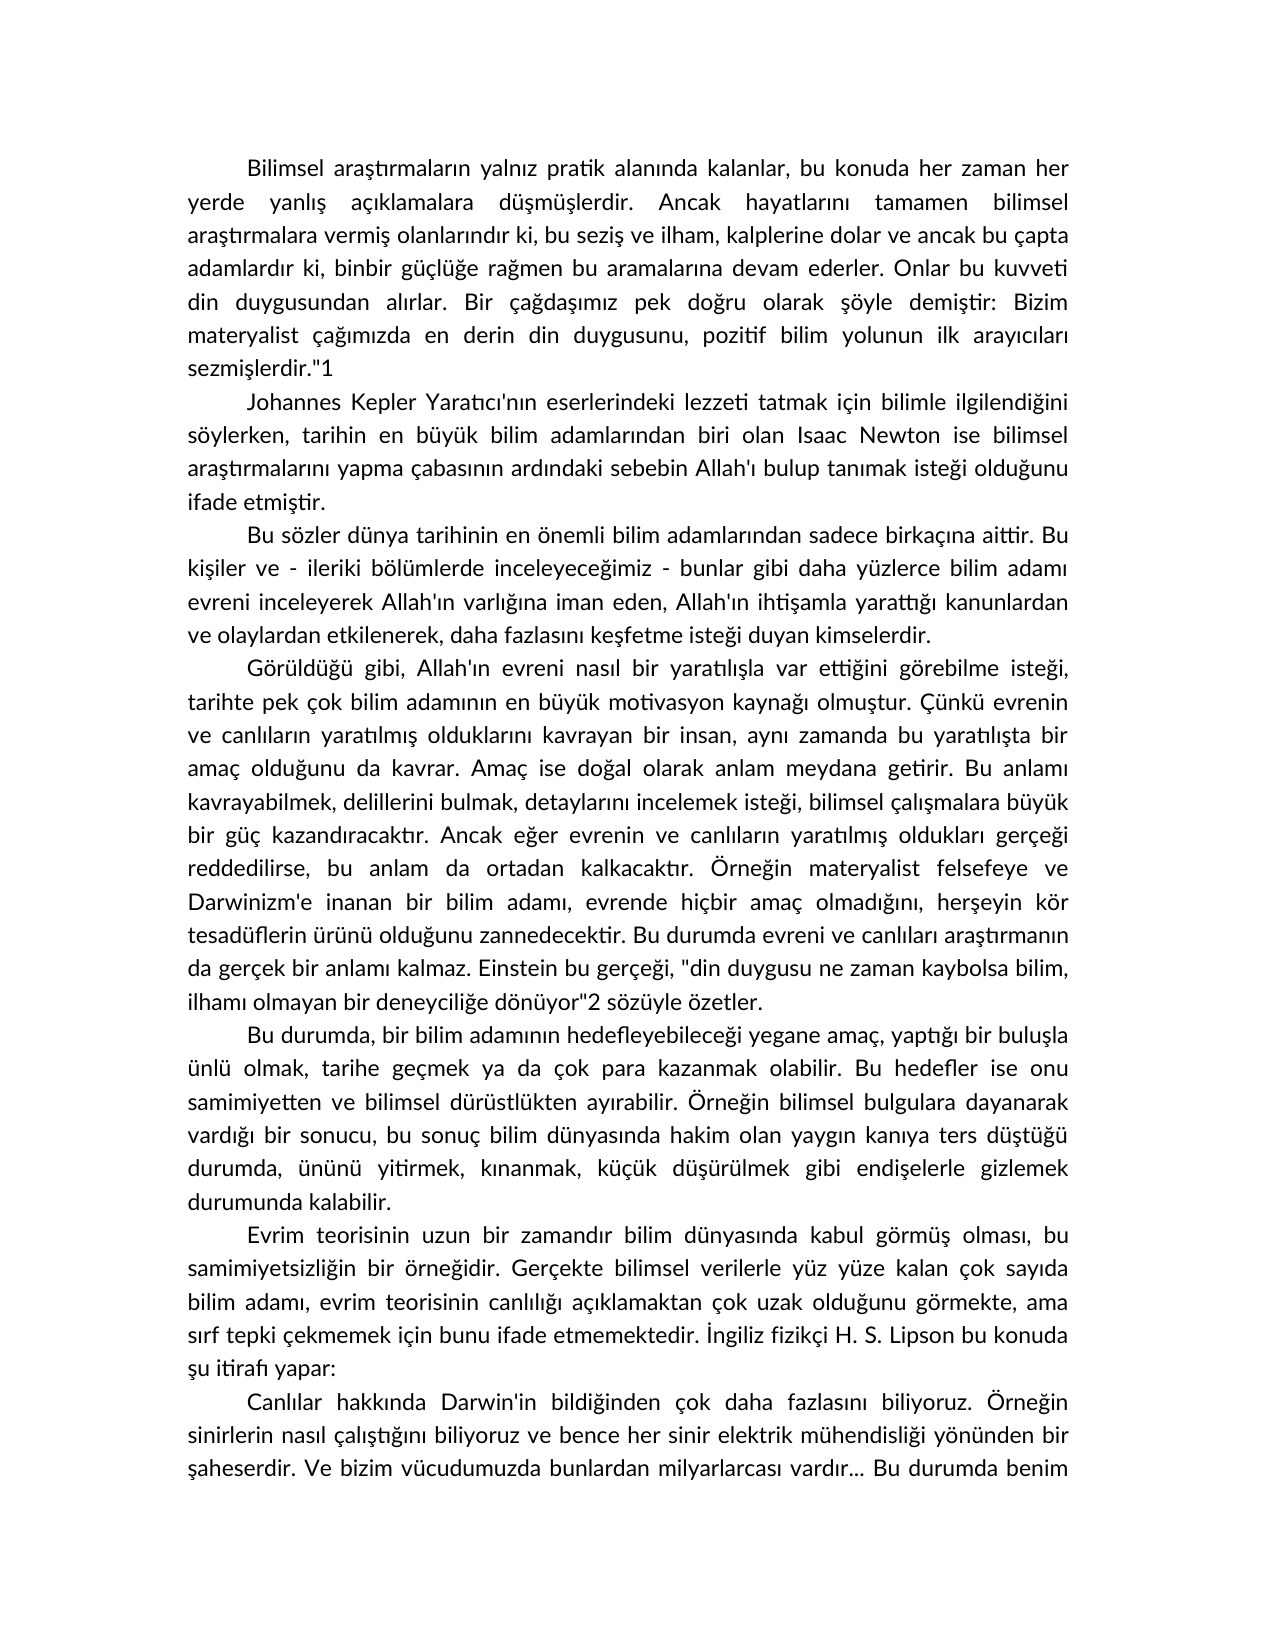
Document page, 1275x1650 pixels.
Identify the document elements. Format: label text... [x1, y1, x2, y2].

text Bu durumda, bir bilim adamının hedefleyebileceği yegane amaç, yaptığı bir buluşla ünlü olmak, tarihe geçmek ya da çok para kazanmak olabilir. Bu hedefler ise onu samimiyetten ve bilimsel dürüstlükten ayırabilir. Örneğin bilimsel bulgulara dayanarak vardığı bir sonucu, bu sonuç bilim dünyasında hakim olan yaygın kanıya ters düştüğü durumda, ününü yitirmek, kınanmak, küçük düşürülmek gibi endişelerle gizlemek durumunda kalabilir. [187, 1017, 1070, 1217]
text Bilimsel araştırmaların yalnız pratik alanında kalanlar, bu konuda her zaman her yerde yanlış açıklamalara düşmüşlerdir. Ancak hayatlarını tamamen bilimsel araştırmalara vermiş olanlarındır ki, bu seziş ve ilham, kalplerine dolar ve ancak bu çapta adamlardır ki, binbir güçlüğe rağmen bu aramalarına devam ederler. Onlar bu kuvveti din duygusundan alırlar. Bir çağdaşımız pek doğru olarak şöyle demiştir: Bizim materyalist çağımızda en derin din duygusunu, pozitif bilim yolunun ilk arayıcıları sezmişlerdir."1 [187, 150, 1070, 383]
text Bu sözler dünya tarihinin en önemli bilim adamlarından sadece birkaçına aittir. Bu kişiler ve - ileriki bölümlerde inceleyeceğimiz - bunlar gibi daha yüzlerce bilim adamı evreni inceleyerek Allah'ın varlığına iman eden, Allah'ın ihtişamla yarattığı kanunlardan ve olaylardan etkilenerek, daha fazlasını keşfetme isteği duyan kimselerdir. [187, 517, 1070, 650]
text Canlılar hakkında Darwin'in bildiğinden çok daha fazlasını biliyoruz. Örneğin sinirlerin nasıl çalıştığını biliyoruz ve bence her sinir elektrik mühendisliği yönünden bir şaheserdir. Ve bizim vücudumuzda bunlardan milyarlarcası vardır... Bu durumda benim [187, 1383, 1070, 1483]
text Görüldüğü gibi, Allah'ın evreni nasıl bir yaratılışla var ettiğini görebilme isteği, tarihte pek çok bilim adamının en büyük motivasyon kaynağı olmuştur. Çünkü evrenin ve canlıların yaratılmış olduklarını kavrayan bir insan, aynı zamanda bu yaratılışta bir amaç olduğunu da kavrar. Amaç ise doğal olarak anlam meydana getirir. Bu anlamı kavrayabilmek, delillerini bulmak, detaylarını incelemek isteği, bilimsel çalışmalara büyük bir güç kazandıracaktır. Ancak eğer evrenin ve canlıların yaratılmış oldukları gerçeği reddedilirse, bu anlam da ortadan kalkacaktır. Örneğin materyalist felsefeye ve Darwinizm'e inanan bir bilim adamı, evrende hiçbir amaç olmadığını, herşeyin kör tesadüflerin ürünü olduğunu zannedecektir. Bu durumda evreni ve canlıları araştırmanın da gerçek bir anlamı kalmaz. Einstein bu gerçeği, "din duygusu ne zaman kaybolsa bilim, ilhamı olmayan bir deneyciliğe dönüyor"2 sözüyle özetler. [187, 650, 1070, 1017]
text Evrim teorisinin uzun bir zamandır bilim dünyasında kabul görmüş olması, bu samimiyetsizliğin bir örneğidir. Gerçekte bilimsel verilerle yüz yüze kalan çok sayıda bilim adamı, evrim teorisinin canlılığı açıklamaktan çok uzak olduğunu görmekte, ama sırf tepki çekmemek için bunu ifade etmemektedir. İngiliz fizikçi H. S. Lipson bu konuda şu itirafı yapar: [187, 1217, 1070, 1383]
text Johannes Kepler Yaratıcı'nın eserlerindeki lezzeti tatmak için bilimle ilgilendiğini söylerken, tarihin en büyük bilim adamlarından biri olan Isaac Newton ise bilimsel araştırmalarını yapma çabasının ardındaki sebebin Allah'ı bulup tanımak isteği olduğunu ifade etmiştir. [187, 383, 1070, 517]
